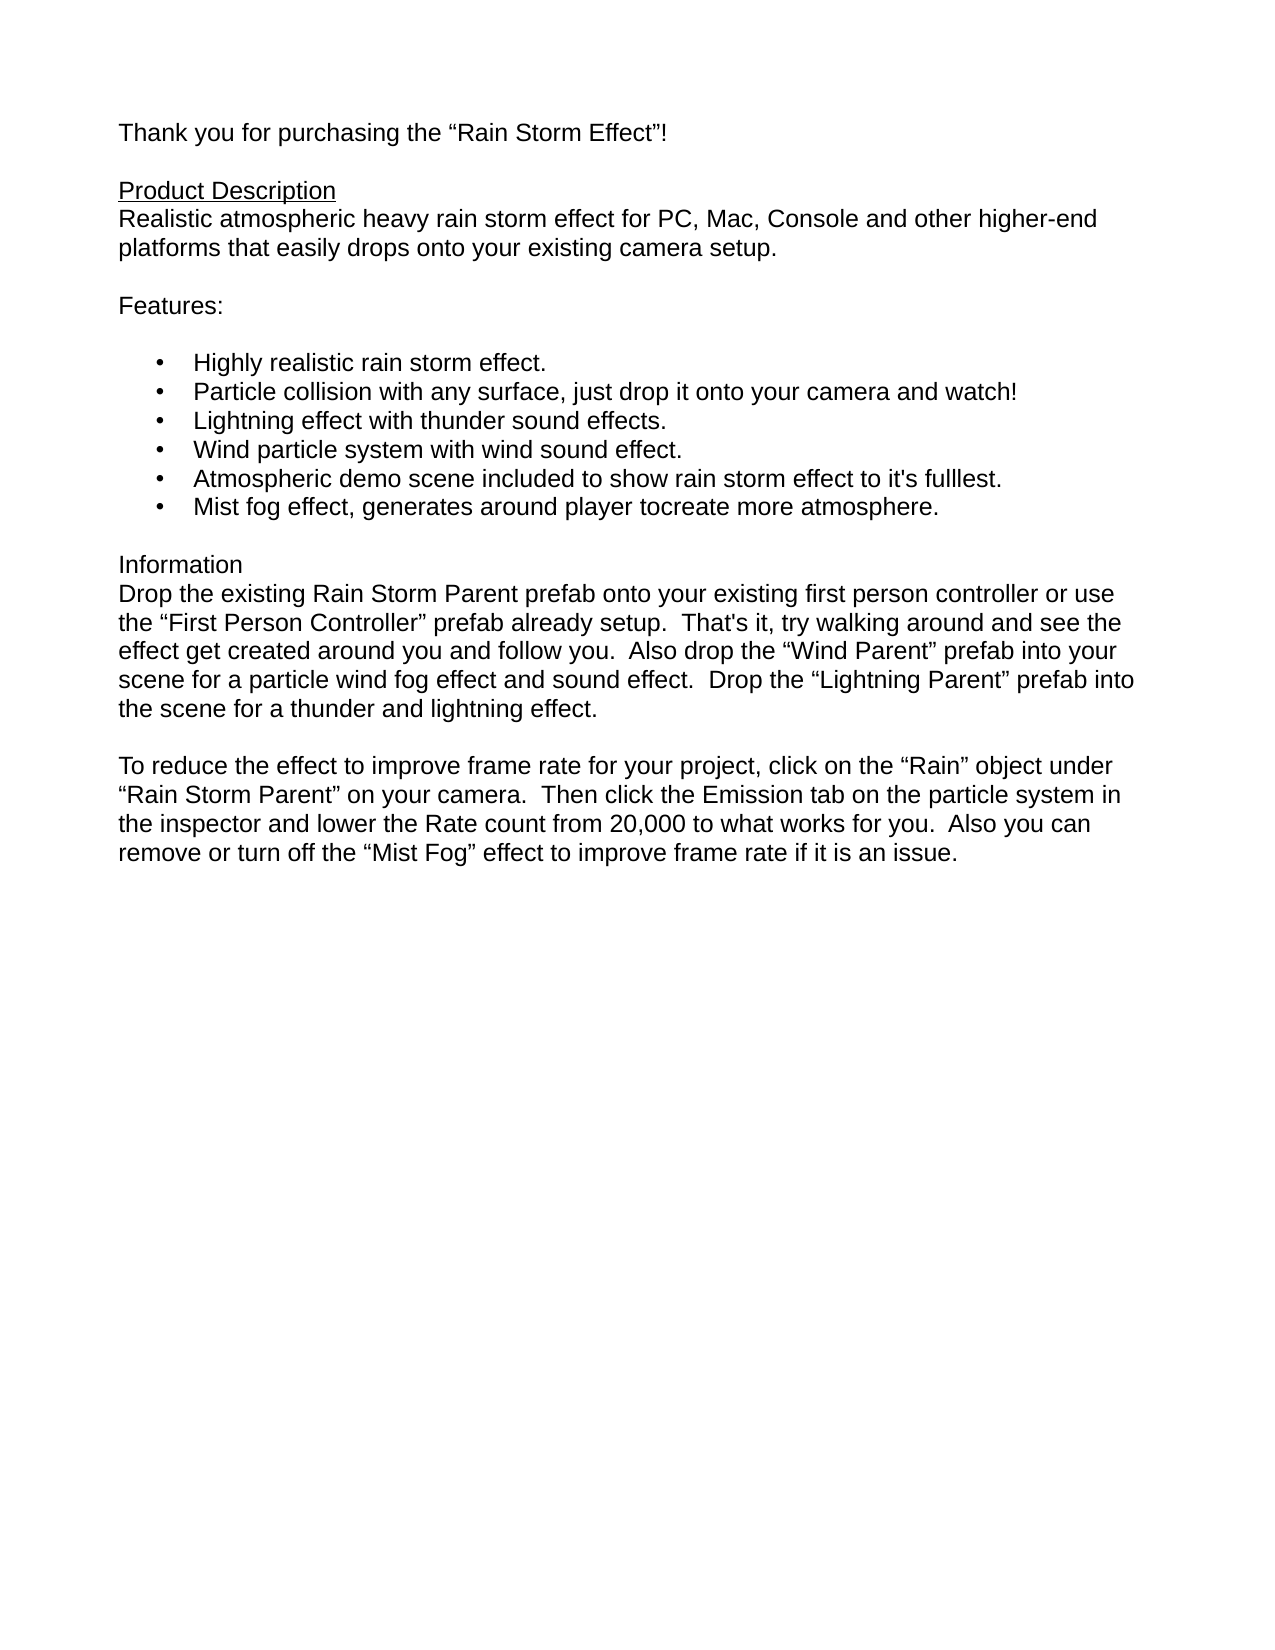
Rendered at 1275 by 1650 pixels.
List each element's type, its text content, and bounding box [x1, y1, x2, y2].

list Wind particle system with wind sound effect. [156, 435, 1157, 463]
text Thank you for purchasing the “Rain Storm Effect”! [118, 118, 1157, 176]
list Atmospheric demo scene included to show rain storm effect to it's fulllest. [156, 463, 1157, 492]
list Lightning effect with thunder sound effects. [156, 406, 1157, 435]
list Mist fog effect, generates around player tocreate more atmosphere. [156, 492, 1157, 521]
list Highly realistic rain storm effect. [156, 348, 1157, 377]
text Information Drop the existing Rain Storm Parent prefab onto your existing first person controller or use the “First Person Controller” prefab already setup. That's it, try walking around and see the effect get created around you and follow you. Also drop the “Wind Parent” prefab into your scene for a particle wind fog effect and sound effect. Drop the “Lightning Parent” prefab into the scene for a thunder and lightning effect. To reduce the effect to improve frame rate for your project, click on the “Rain” object under “Rain Storm Parent” on your camera. Then click the Emission tab on the particle system in the inspector and lower the Rate count from 20,000 to what works for you. Also you can remove or turn off the “Mist Fog” effect to improve frame rate if it is an issue. [118, 550, 1157, 866]
list Particle collision with any surface, just drop it onto your camera and watch! [156, 377, 1157, 406]
text Product Description Realistic atmospheric heavy rain storm effect for PC, Mac, Console and other higher-end platforms that easily drops onto your existing camera setup. Features: [118, 176, 1157, 348]
